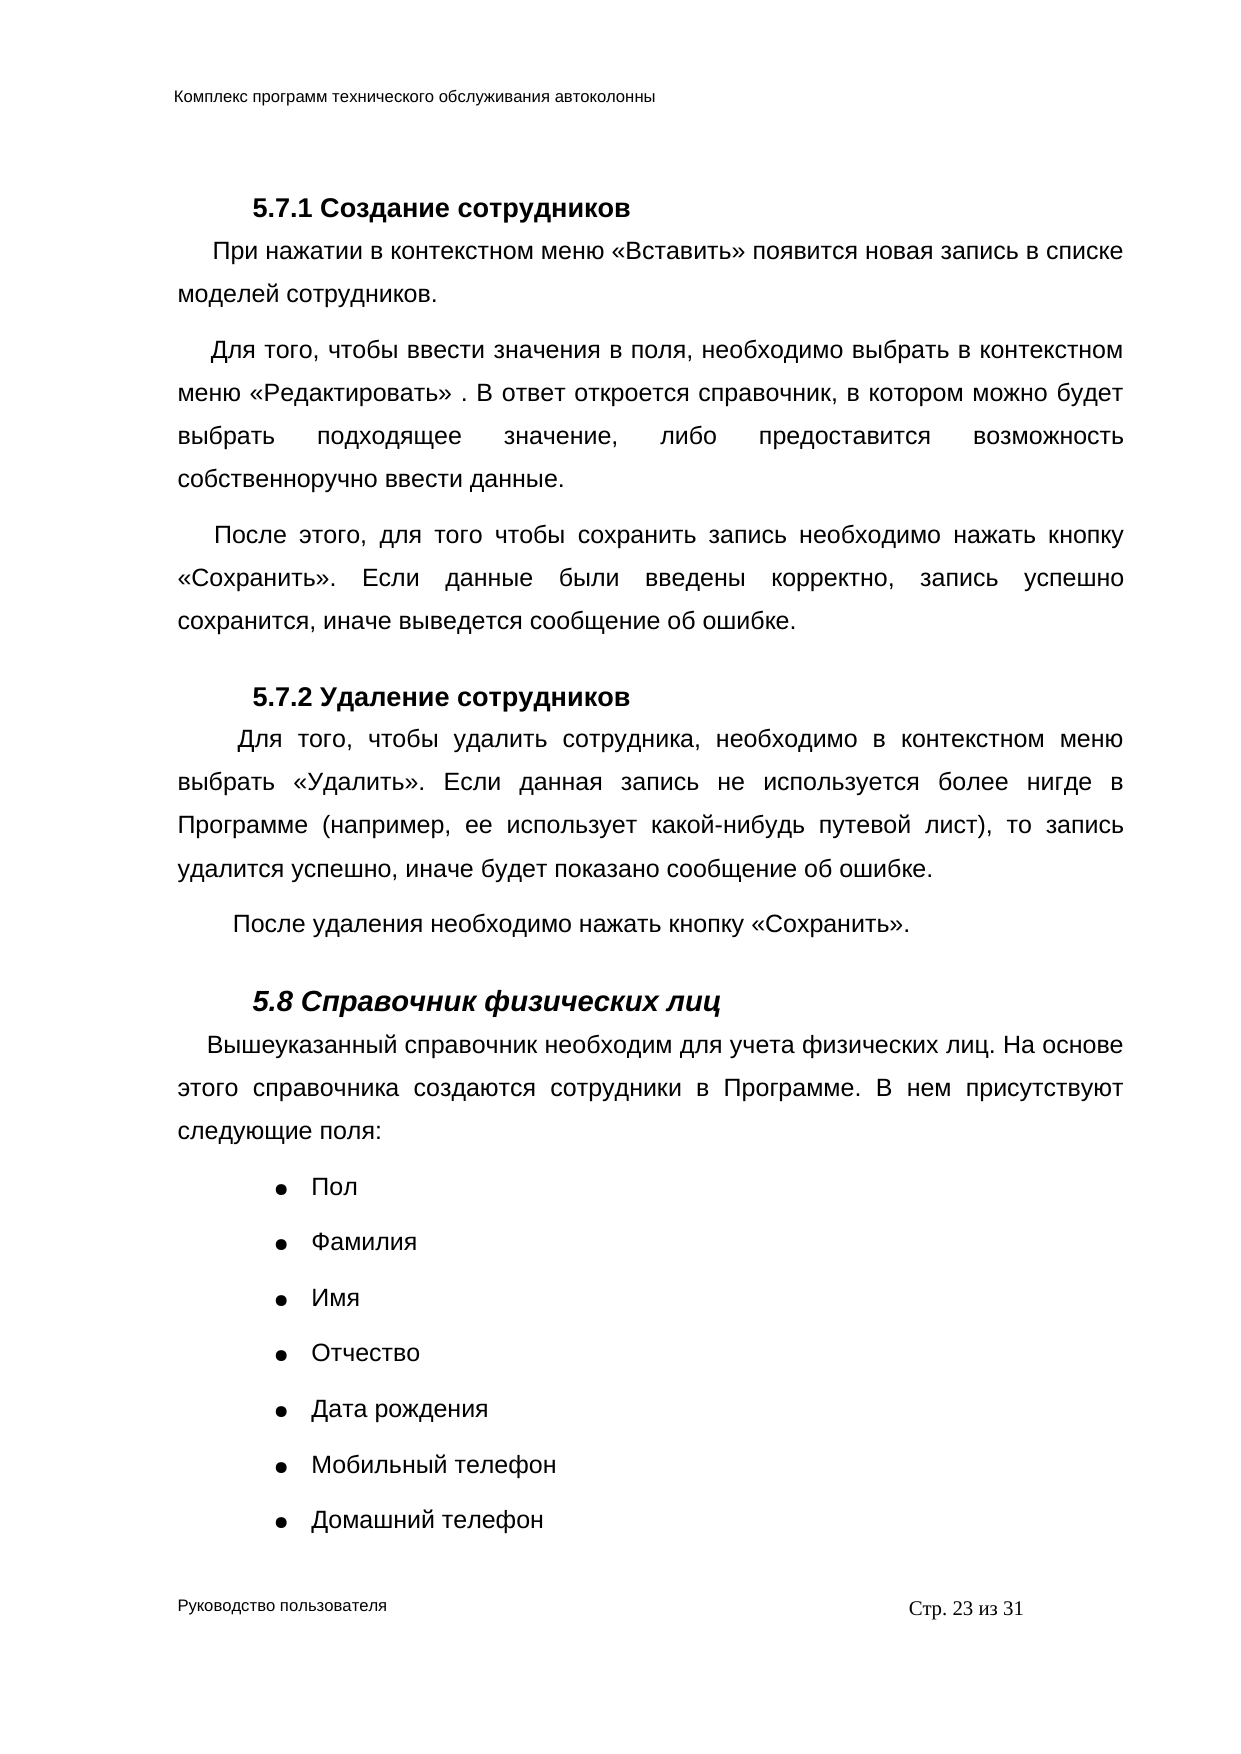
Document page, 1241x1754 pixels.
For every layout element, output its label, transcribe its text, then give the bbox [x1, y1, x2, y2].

subtitle 5.7.1 Создание сотрудников [215, 192, 1125, 224]
list После удаления необходимо нажать кнопку «Сохранить». [140, 909, 1125, 938]
subtitle 5.8 Справочник физических лиц [215, 984, 1125, 1017]
list Дата рождения [215, 1394, 1125, 1423]
list После этого, для того чтобы сохранить запись необходимо нажать кнопку «Сохранить». Если данные были введены корректно, запись успешно сохранится, иначе выведется сообщение об ошибке. [140, 520, 1125, 635]
list Фамилия [215, 1227, 1125, 1256]
list Пол [215, 1172, 1125, 1200]
list Для того, чтобы ввести значения в поля, необходимо выбрать в контекстном меню «Редактировать» . В ответ откроется справочник, в котором можно будет выбрать подходящее значение, либо предоставится возможность собственноручно ввести данные. [140, 335, 1125, 493]
list При нажатии в контекстном меню «Вставить» появится новая запись в списке моделей сотрудников. [140, 236, 1125, 308]
list Вышеуказанный справочник необходим для учета физических лиц. На основе этого справочника создаются сотрудники в Программе. В нем присутствуют следующие поля: [140, 1030, 1125, 1145]
list Имя [215, 1283, 1125, 1312]
list Домашний телефон [215, 1505, 1125, 1534]
subtitle 5.7.2 Удаление сотрудников [177, 681, 1125, 712]
list Для того, чтобы удалить сотрудника, необходимо в контекстном меню выбрать «Удалить». Если данная запись не используется более нигде в Программе (например, ее использует какой-нибудь путевой лист), то запись удалится успешно, иначе будет показано сообщение об ошибке. [140, 724, 1125, 882]
list Мобильный телефон [215, 1450, 1125, 1478]
list Отчество [215, 1338, 1125, 1367]
